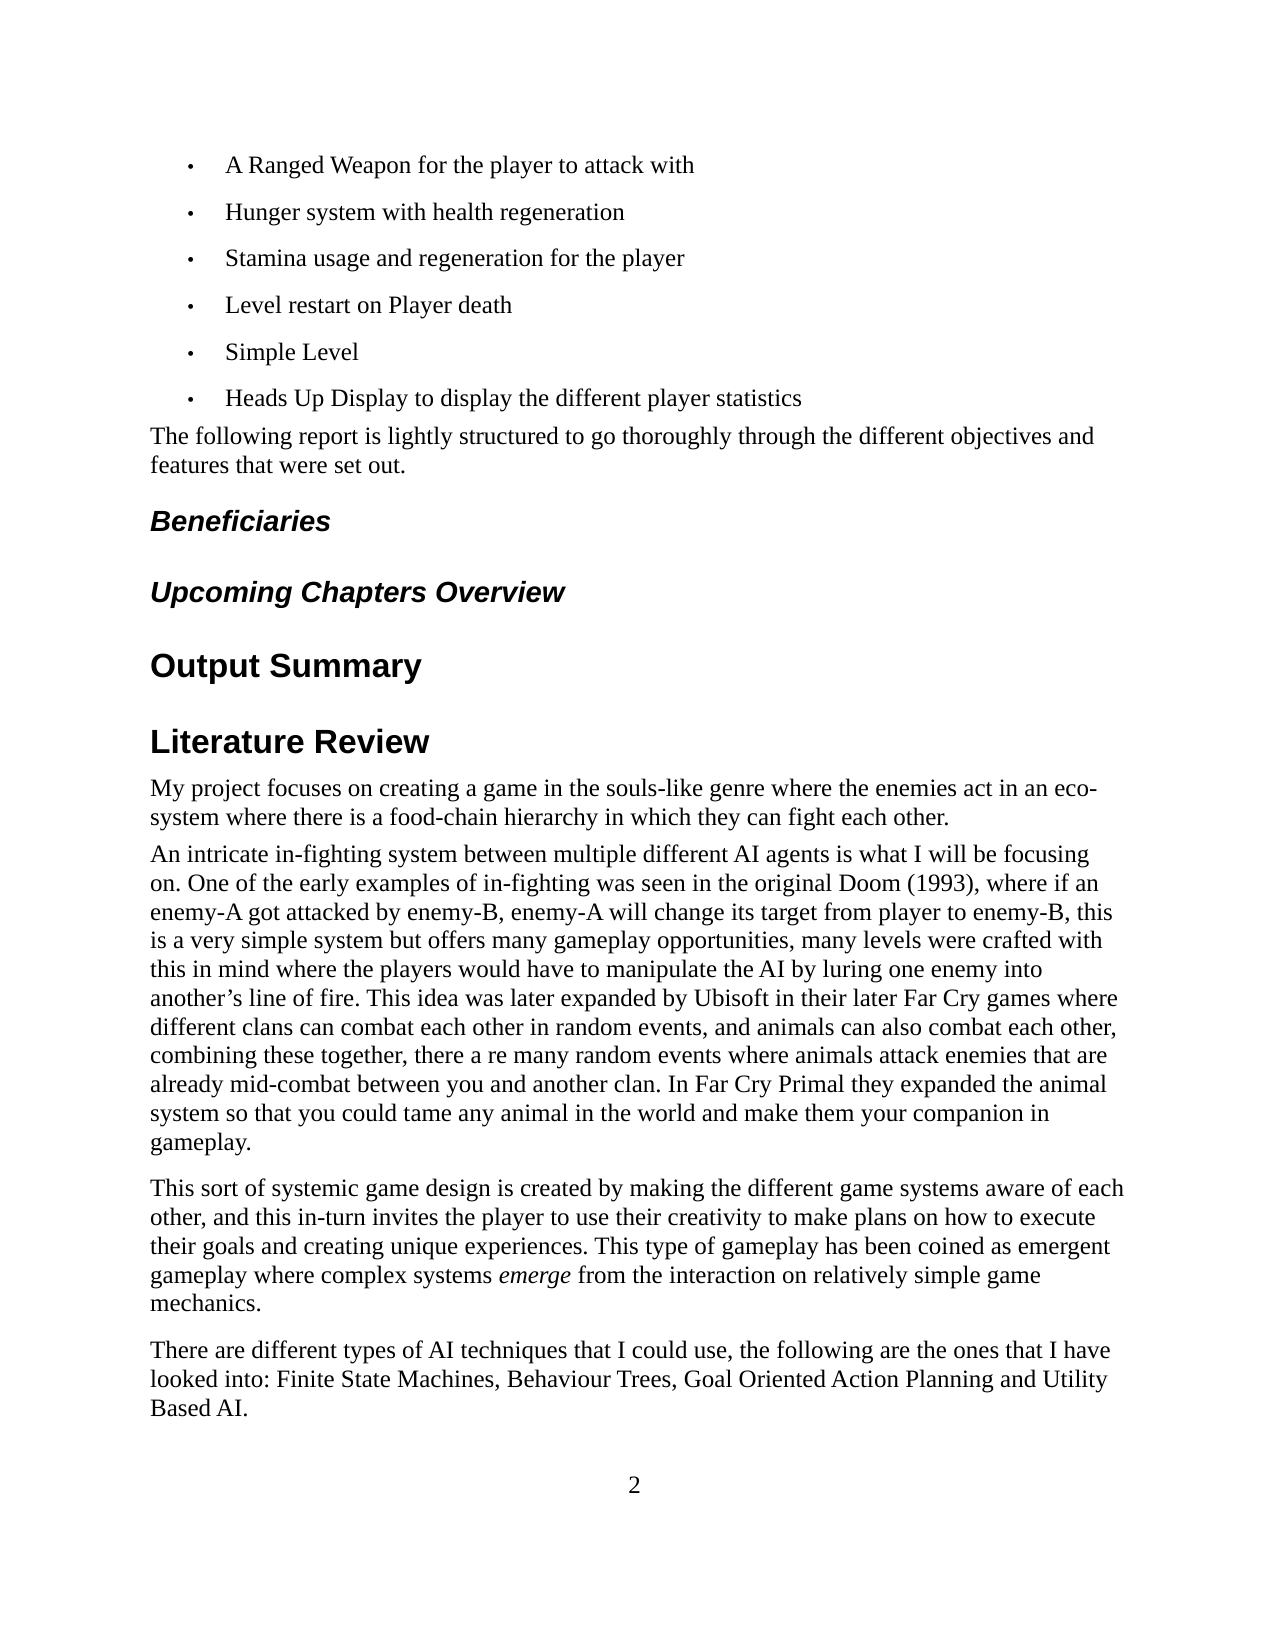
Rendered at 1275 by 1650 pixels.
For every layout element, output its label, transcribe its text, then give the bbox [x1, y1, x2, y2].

text This sort of systemic game design is created by making the different game systems aware of each other, and this in-turn invites the player to use their creativity to make plans on how to execute their goals and creating unique experiences. This type of gameplay has been coined as emergent gameplay where complex systems emerge from the interaction on relatively simple game mechanics. [150, 1173, 1125, 1317]
list Heads Up Display to display the different player statistics [187, 383, 1125, 412]
text My project focuses on creating a game in the souls-like genre where the enemies act in an eco-system where there is a food-chain hierarchy in which they can fight each other. [150, 773, 1125, 830]
text An intricate in-fighting system between multiple different AI agents is what I will be focusing on. One of the early examples of in-fighting was seen in the original Doom (1993), where if an enemy-A got attacked by enemy-B, enemy-A will change its target from player to enemy-B, this is a very simple system but offers many gameplay opportunities, many levels were crafted with this in mind where the players would have to manipulate the AI by luring one enemy into another’s line of fire. This idea was later expanded by Ubisoft in their later Far Cry games where different clans can combat each other in random events, and animals can also combat each other, combining these together, there a re many random events where animals attack enemies that are already mid-combat between you and another clan. In Far Cry Primal they expanded the animal system so that you could tame any animal in the world and make them your companion in gameplay. [150, 839, 1125, 1156]
list Simple Level [187, 337, 1125, 365]
subtitle Output Summary [150, 646, 1125, 684]
list A Ranged Weapon for the player to attack with [187, 150, 1125, 179]
subtitle Literature Review [150, 722, 1125, 760]
list Level restart on Player death [187, 290, 1125, 319]
subtitle Upcoming Chapters Overview [150, 574, 1125, 608]
list Hunger system with health regeneration [187, 197, 1125, 225]
text There are different types of AI techniques that I could use, the following are the ones that I have looked into: Finite State Machines, Behaviour Trees, Goal Oriented Action Planning and Utility Based AI. [150, 1335, 1125, 1421]
text The following report is lightly structured to go thoroughly through the different objectives and features that were set out. [150, 421, 1125, 478]
subtitle Beneficiaries [150, 503, 1125, 537]
list Stamina usage and regeneration for the player [187, 243, 1125, 272]
